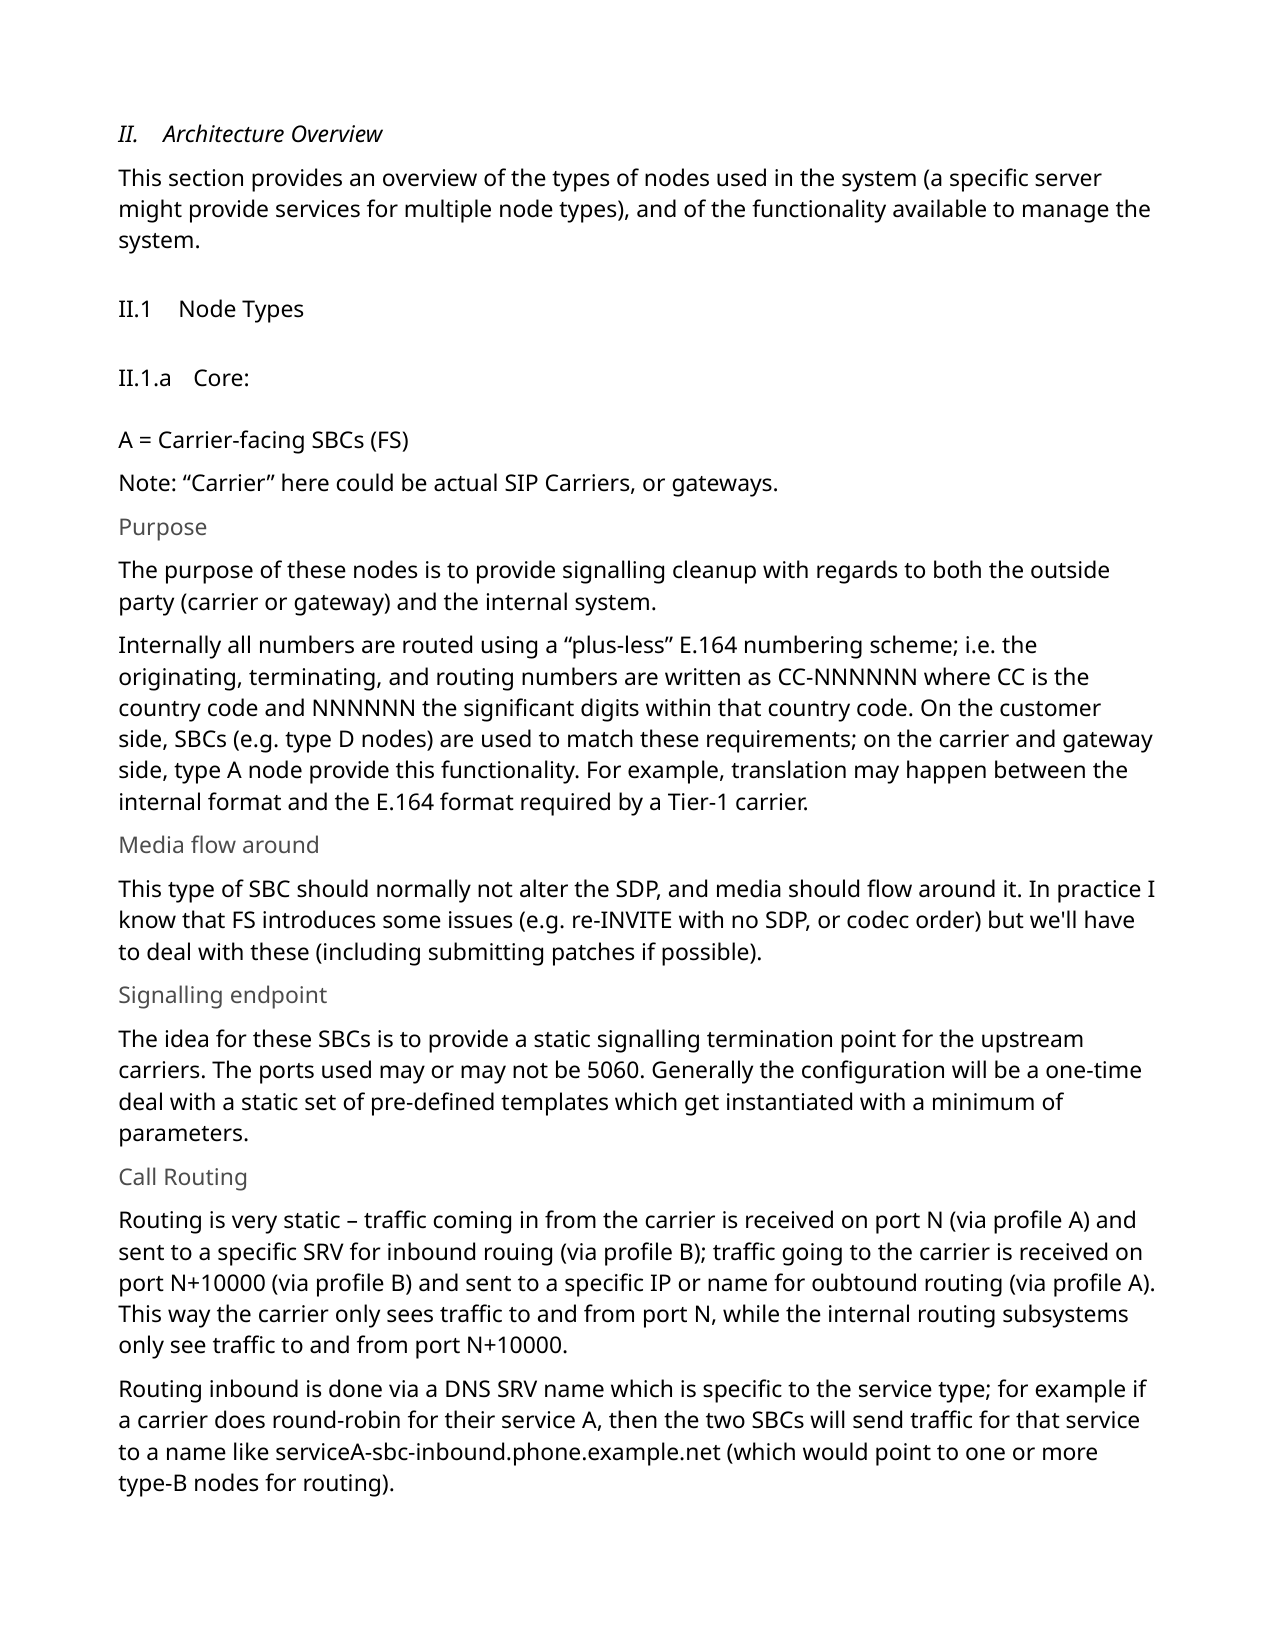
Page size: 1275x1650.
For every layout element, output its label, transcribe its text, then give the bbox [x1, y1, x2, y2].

text The idea for these SBCs is to provide a static signalling termination point for the upstream carriers. The ports used may or may not be 5060. Generally the configuration will be a one-time deal with a static set of pre-defined templates which get instantiated with a minimum of parameters. [118, 1023, 1157, 1148]
text This type of SBC should normally not alter the SDP, and media should flow around it. In practice I know that FS introduces some issues (e.g. re-INVITE with no SDP, or codec order) but we'll have to deal with these (including submitting patches if possible). [118, 873, 1157, 967]
subtitle Core: [118, 362, 1157, 393]
subtitle Purpose [118, 511, 1157, 542]
subtitle A = Carrier-facing SBCs (FS) [118, 424, 1157, 455]
text Routing is very static – traffic coming in from the carrier is received on port N (via profile A) and sent to a specific SRV for inbound rouing (via profile B); traffic going to the carrier is received on port N+10000 (via profile B) and sent to a specific IP or name for oubtound routing (via profile A). This way the carrier only sees traffic to and from port N, while the internal routing subsystems only see traffic to and from port N+10000. [118, 1204, 1157, 1361]
subtitle Architecture Overview [118, 118, 1157, 149]
subtitle Signalling endpoint [118, 979, 1157, 1011]
text Routing inbound is done via a DNS SRV name which is specific to the service type; for example if a carrier does round-robin for their service A, then the two SBCs will send traffic for that service to a name like serviceA-sbc-inbound.phone.example.net (which would point to one or more type-B nodes for routing). [118, 1373, 1157, 1498]
subtitle Media flow around [118, 829, 1157, 861]
text Internally all numbers are routed using a “plus-less” E.164 numbering scheme; i.e. the originating, terminating, and routing numbers are written as CC-NNNNNN where CC is the country code and NNNNNN the significant digits within that country code. On the customer side, SBCs (e.g. type D nodes) are used to match these requirements; on the carrier and gateway side, type A node provide this functionality. For example, translation may happen between the internal format and the E.164 format required by a Tier-1 carrier. [118, 629, 1157, 817]
text This section provides an overview of the types of nodes used in the system (a specific server might provide services for multiple node types), and of the functionality available to manage the system. [118, 162, 1157, 256]
text Note: “Carrier” here could be actual SIP Carriers, or gateways. [118, 467, 1157, 498]
subtitle Call Routing [118, 1161, 1157, 1192]
text The purpose of these nodes is to provide signalling cleanup with regards to both the outside party (carrier or gateway) and the internal system. [118, 554, 1157, 617]
subtitle Node Types [118, 293, 1157, 324]
